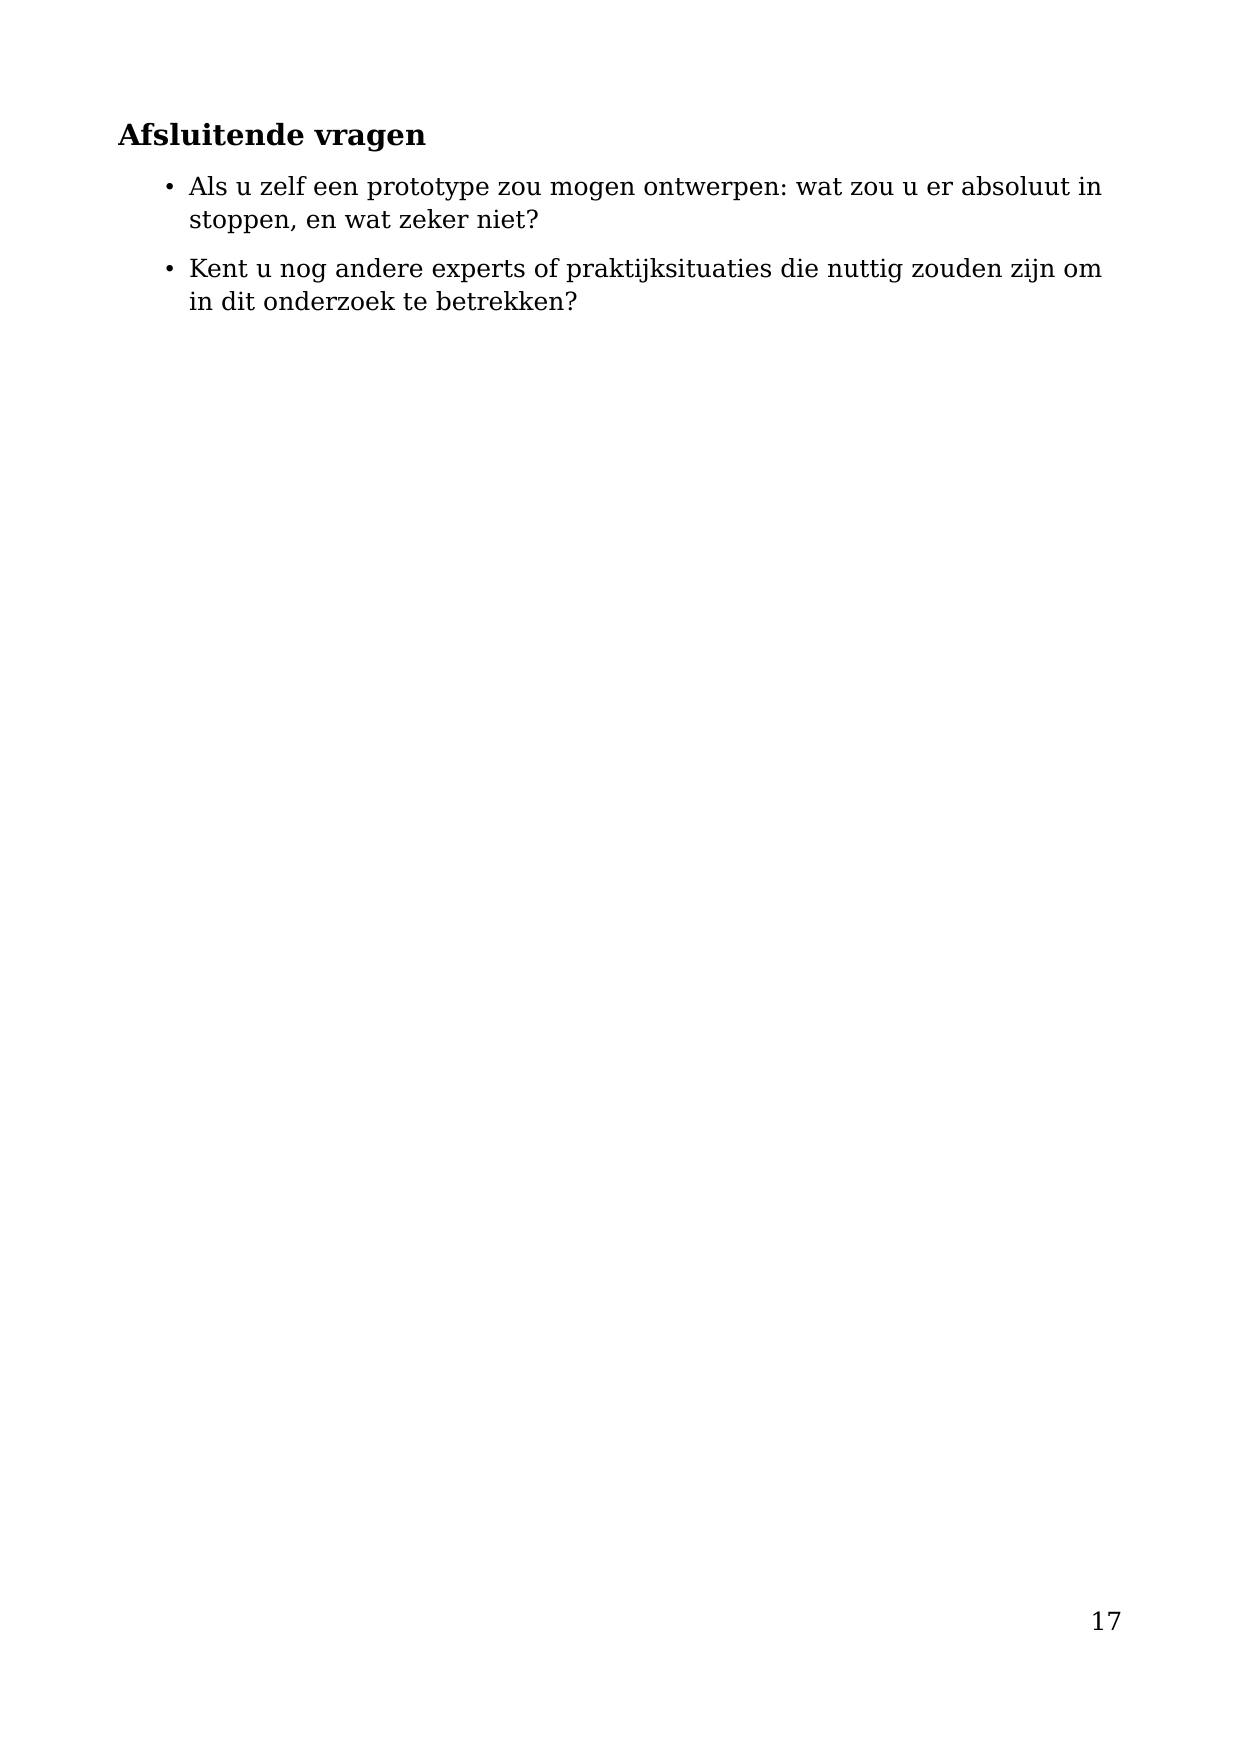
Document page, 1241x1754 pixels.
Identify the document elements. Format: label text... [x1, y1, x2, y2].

list Als u zelf een prototype zou mogen ontwerpen: wat zou u er absoluut in stoppen, en wat zeker niet? [165, 172, 1122, 235]
subtitle Afsluitende vragen [118, 118, 1122, 152]
list Kent u nog andere experts of praktijksituaties die nuttig zouden zijn om in dit onderzoek te betrekken? [165, 254, 1122, 316]
